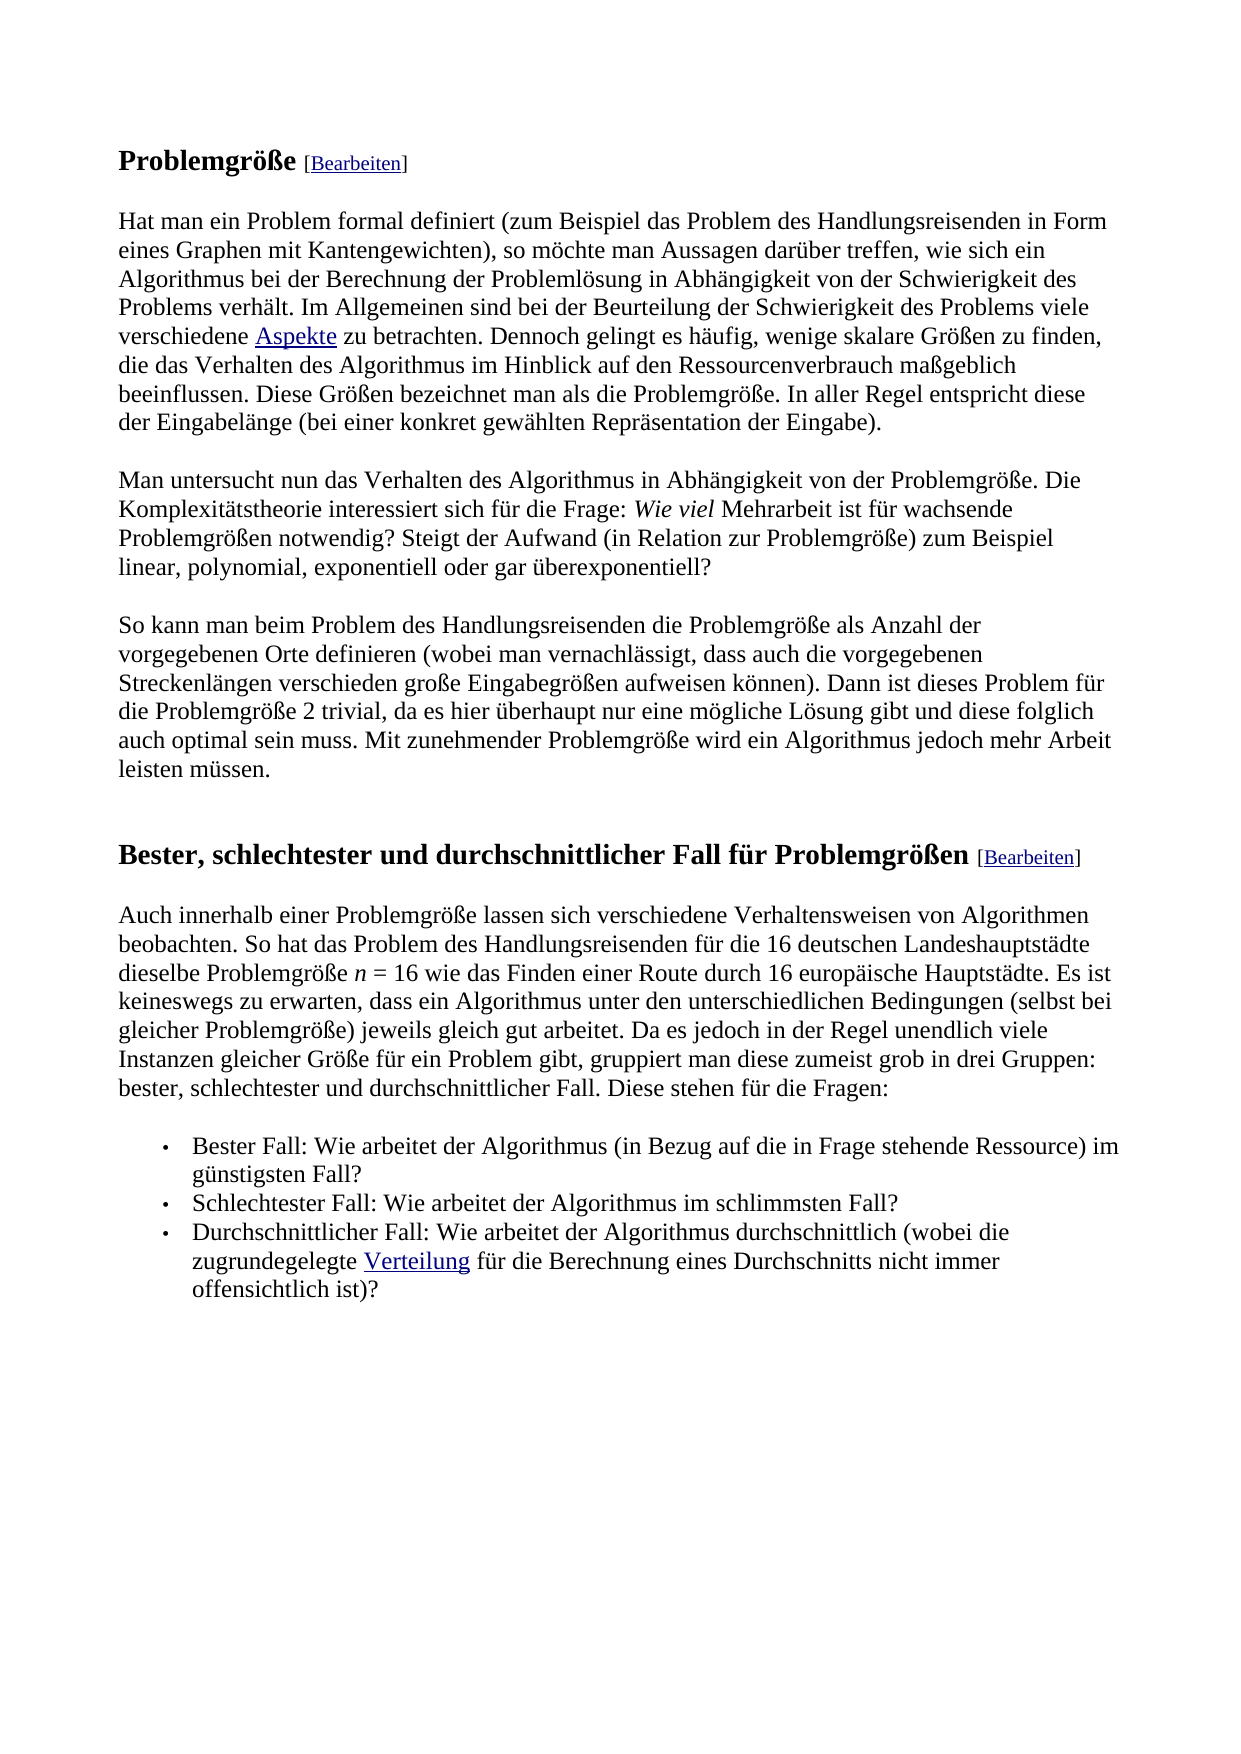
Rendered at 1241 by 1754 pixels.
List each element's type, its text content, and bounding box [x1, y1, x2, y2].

subtitle Bester, schlechtester und durchschnittlicher Fall für Problemgrößen [Bearbeiten] [118, 837, 1122, 871]
text Hat man ein Problem formal definiert (zum Beispiel das Problem des Handlungsreisenden in Form eines Graphen mit Kantengewichten), so möchte man Aussagen darüber treffen, wie sich ein Algorithmus bei der Berechnung der Problemlösung in Abhängigkeit von der Schwierigkeit des Problems verhält. Im Allgemeinen sind bei der Beurteilung der Schwierigkeit des Problems viele verschiedene Aspekte zu betrachten. Dennoch gelingt es häufig, wenige skalare Größen zu finden, die das Verhalten des Algorithmus im Hinblick auf den Ressourcenverbrauch maßgeblich beeinflussen. Diese Größen bezeichnet man als die Problemgröße. In aller Regel entspricht diese der Eingabelänge (bei einer konkret gewählten Repräsentation der Eingabe). [118, 206, 1122, 436]
list Durchschnittlicher Fall: Wie arbeitet der Algorithmus durchschnittlich (wobei die zugrundegelegte Verteilung für die Berechnung eines Durchschnitts nicht immer offensichtlich ist)? [162, 1217, 1122, 1303]
text Man untersucht nun das Verhalten des Algorithmus in Abhängigkeit von der Problemgröße. Die Komplexitätstheorie interessiert sich für die Frage: Wie viel Mehrarbeit ist für wachsende Problemgrößen notwendig? Steigt der Aufwand (in Relation zur Problemgröße) zum Beispiel linear, polynomial, exponentiell oder gar überexponentiell? [118, 466, 1122, 581]
list Bester Fall: Wie arbeitet der Algorithmus (in Bezug auf die in Frage stehende Ressource) im günstigsten Fall? [162, 1131, 1122, 1188]
text So kann man beim Problem des Handlungsreisenden die Problemgröße als Anzahl der vorgegebenen Orte definieren (wobei man vernachlässigt, dass auch die vorgegebenen Streckenlängen verschieden große Eingabegrößen aufweisen können). Dann ist dieses Problem für die Problemgröße 2 trivial, da es hier überhaupt nur eine mögliche Lösung gibt und diese folglich auch optimal sein muss. Mit zunehmender Problemgröße wird ein Algorithmus jedoch mehr Arbeit leisten müssen. [118, 610, 1122, 783]
list Schlechtester Fall: Wie arbeitet der Algorithmus im schlimmsten Fall? [162, 1188, 1122, 1217]
text Auch innerhalb einer Problemgröße lassen sich verschiedene Verhaltensweisen von Algorithmen beobachten. So hat das Problem des Handlungsreisenden für die 16 deutschen Landeshauptstädte dieselbe Problemgröße n = 16 wie das Finden einer Route durch 16 europäische Hauptstädte. Es ist keineswegs zu erwarten, dass ein Algorithmus unter den unterschiedlichen Bedingungen (selbst bei gleicher Problemgröße) jeweils gleich gut arbeitet. Da es jedoch in der Regel unendlich viele Instanzen gleicher Größe für ein Problem gibt, gruppiert man diese zumeist grob in drei Gruppen: bester, schlechtester und durchschnittlicher Fall. Diese stehen für die Fragen: [118, 900, 1122, 1101]
subtitle Problemgröße [Bearbeiten] [118, 143, 1122, 177]
